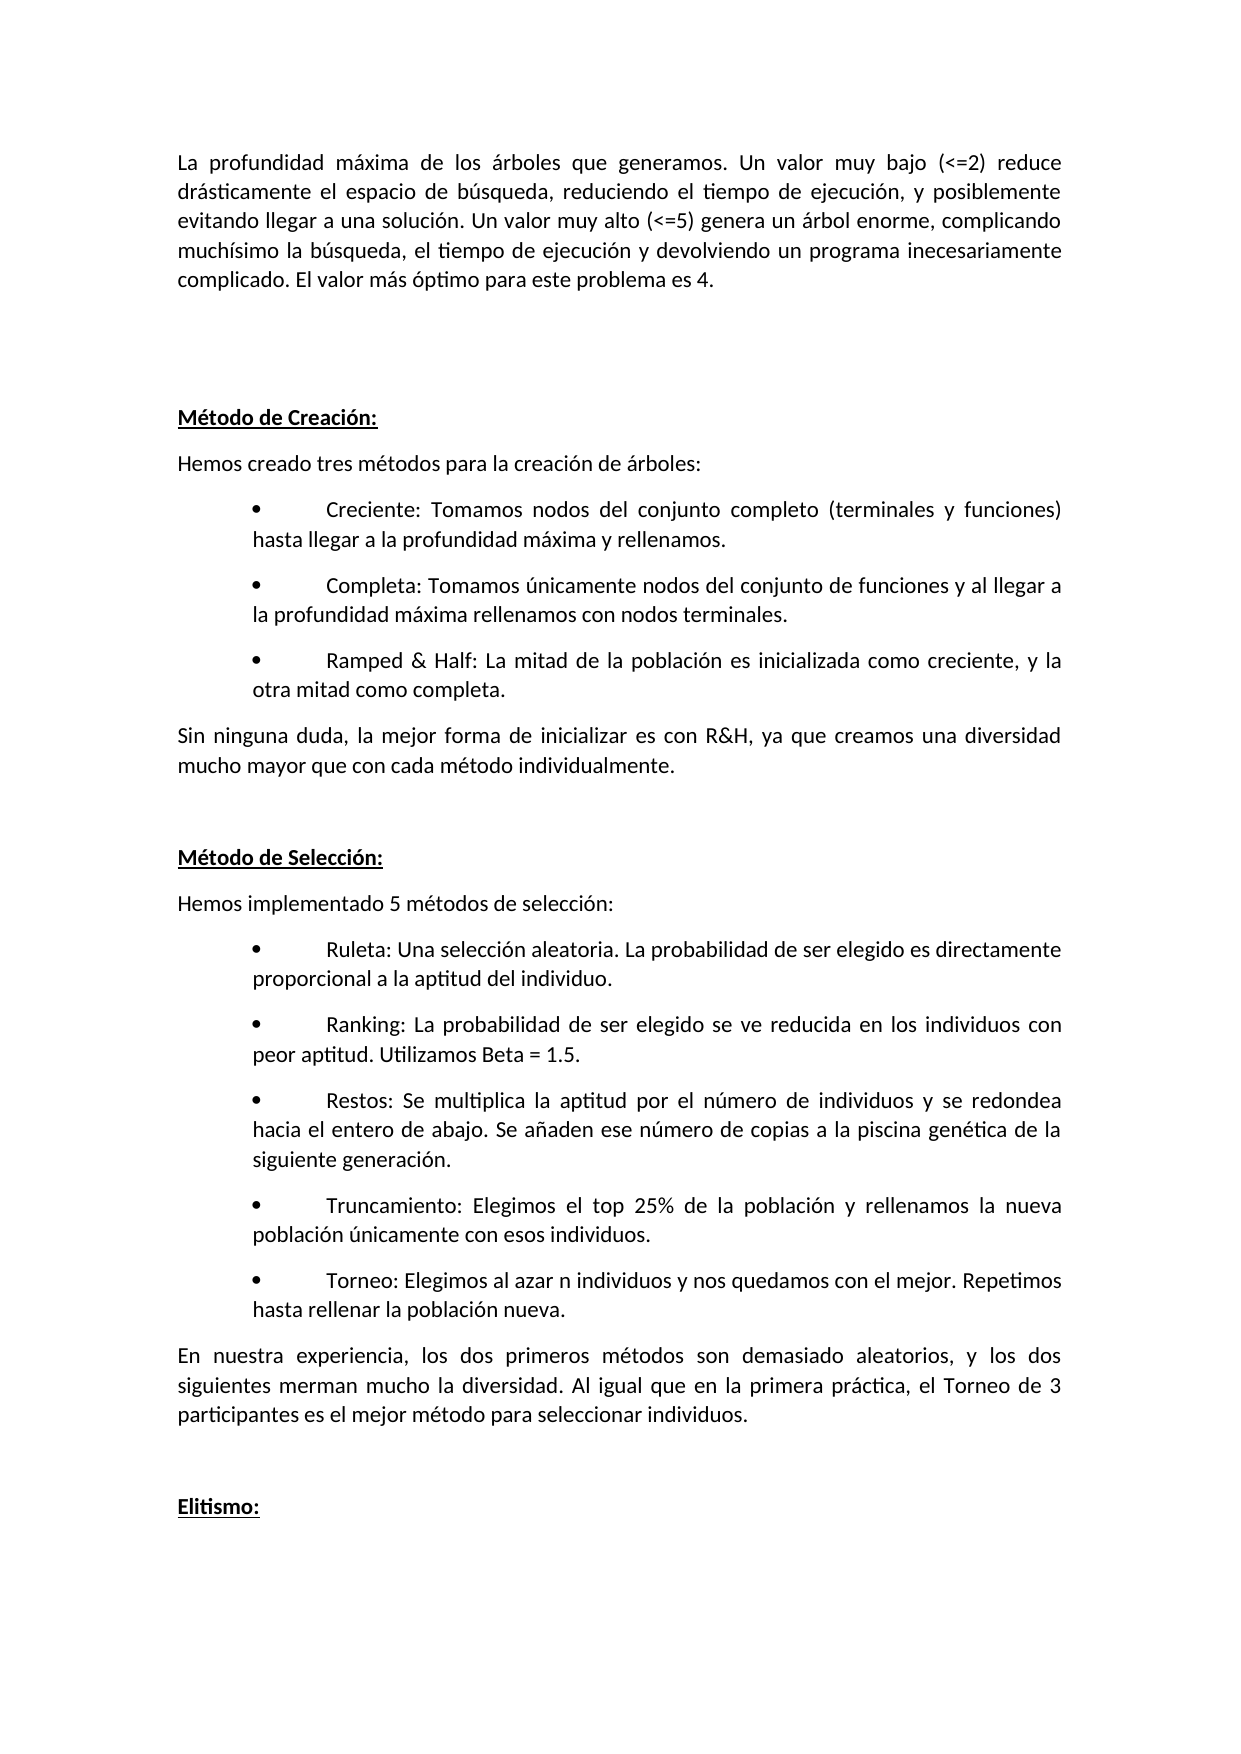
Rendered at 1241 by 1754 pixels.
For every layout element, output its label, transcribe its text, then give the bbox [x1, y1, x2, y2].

text Hemos creado tres métodos para la creación de árboles: [177, 449, 1063, 477]
list Ramped & Half: La mitad de la población es inicializada como creciente, y la otra mitad como completa. [252, 646, 1063, 703]
list Completa: Tomamos únicamente nodos del conjunto de funciones y al llegar a la profundidad máxima rellenamos con nodos terminales. [252, 571, 1063, 628]
text Método de Creación: [177, 403, 1063, 431]
list Ruleta: Una selección aleatoria. La probabilidad de ser elegido es directamente proporcional a la aptitud del individuo. [252, 935, 1063, 992]
text Elitismo: [177, 1492, 1063, 1520]
text Hemos implementado 5 métodos de selección: [177, 889, 1063, 917]
list Creciente: Tomamos nodos del conjunto completo (terminales y funciones) hasta llegar a la profundidad máxima y rellenamos. [252, 495, 1063, 553]
list Ranking: La probabilidad de ser elegido se ve reducida en los individuos con peor aptitud. Utilizamos Beta = 1.5. [252, 1011, 1063, 1068]
text Método de Selección: [177, 843, 1063, 871]
list Truncamiento: Elegimos el top 25% de la población y rellenamos la nueva población únicamente con esos individuos. [252, 1191, 1063, 1248]
list Restos: Se multiplica la aptitud por el número de individuos y se redondea hacia el entero de abajo. Se añaden ese número de copias a la piscina genética de la siguiente generación. [252, 1086, 1063, 1173]
list Torneo: Elegimos al azar n individuos y nos quedamos con el mejor. Repetimos hasta rellenar la población nueva. [252, 1266, 1063, 1323]
text En nuestra experiencia, los dos primeros métodos son demasiado aleatorios, y los dos siguientes merman mucho la diversidad. Al igual que en la primera práctica, el Torneo de 3 participantes es el mejor método para seleccionar individuos. [177, 1342, 1063, 1428]
text La profundidad máxima de los árboles que generamos. Un valor muy bajo (<=2) reduce drásticamente el espacio de búsqueda, reduciendo el tiempo de ejecución, y posiblemente evitando llegar a una solución. Un valor muy alto (<=5) genera un árbol enorme, complicando muchísimo la búsqueda, el tiempo de ejecución y devolviendo un programa inecesariamente complicado. El valor más óptimo para este problema es 4. [177, 148, 1063, 293]
text Sin ninguna duda, la mejor forma de inicializar es con R&H, ya que creamos una diversidad mucho mayor que con cada método individualmente. [177, 722, 1063, 779]
